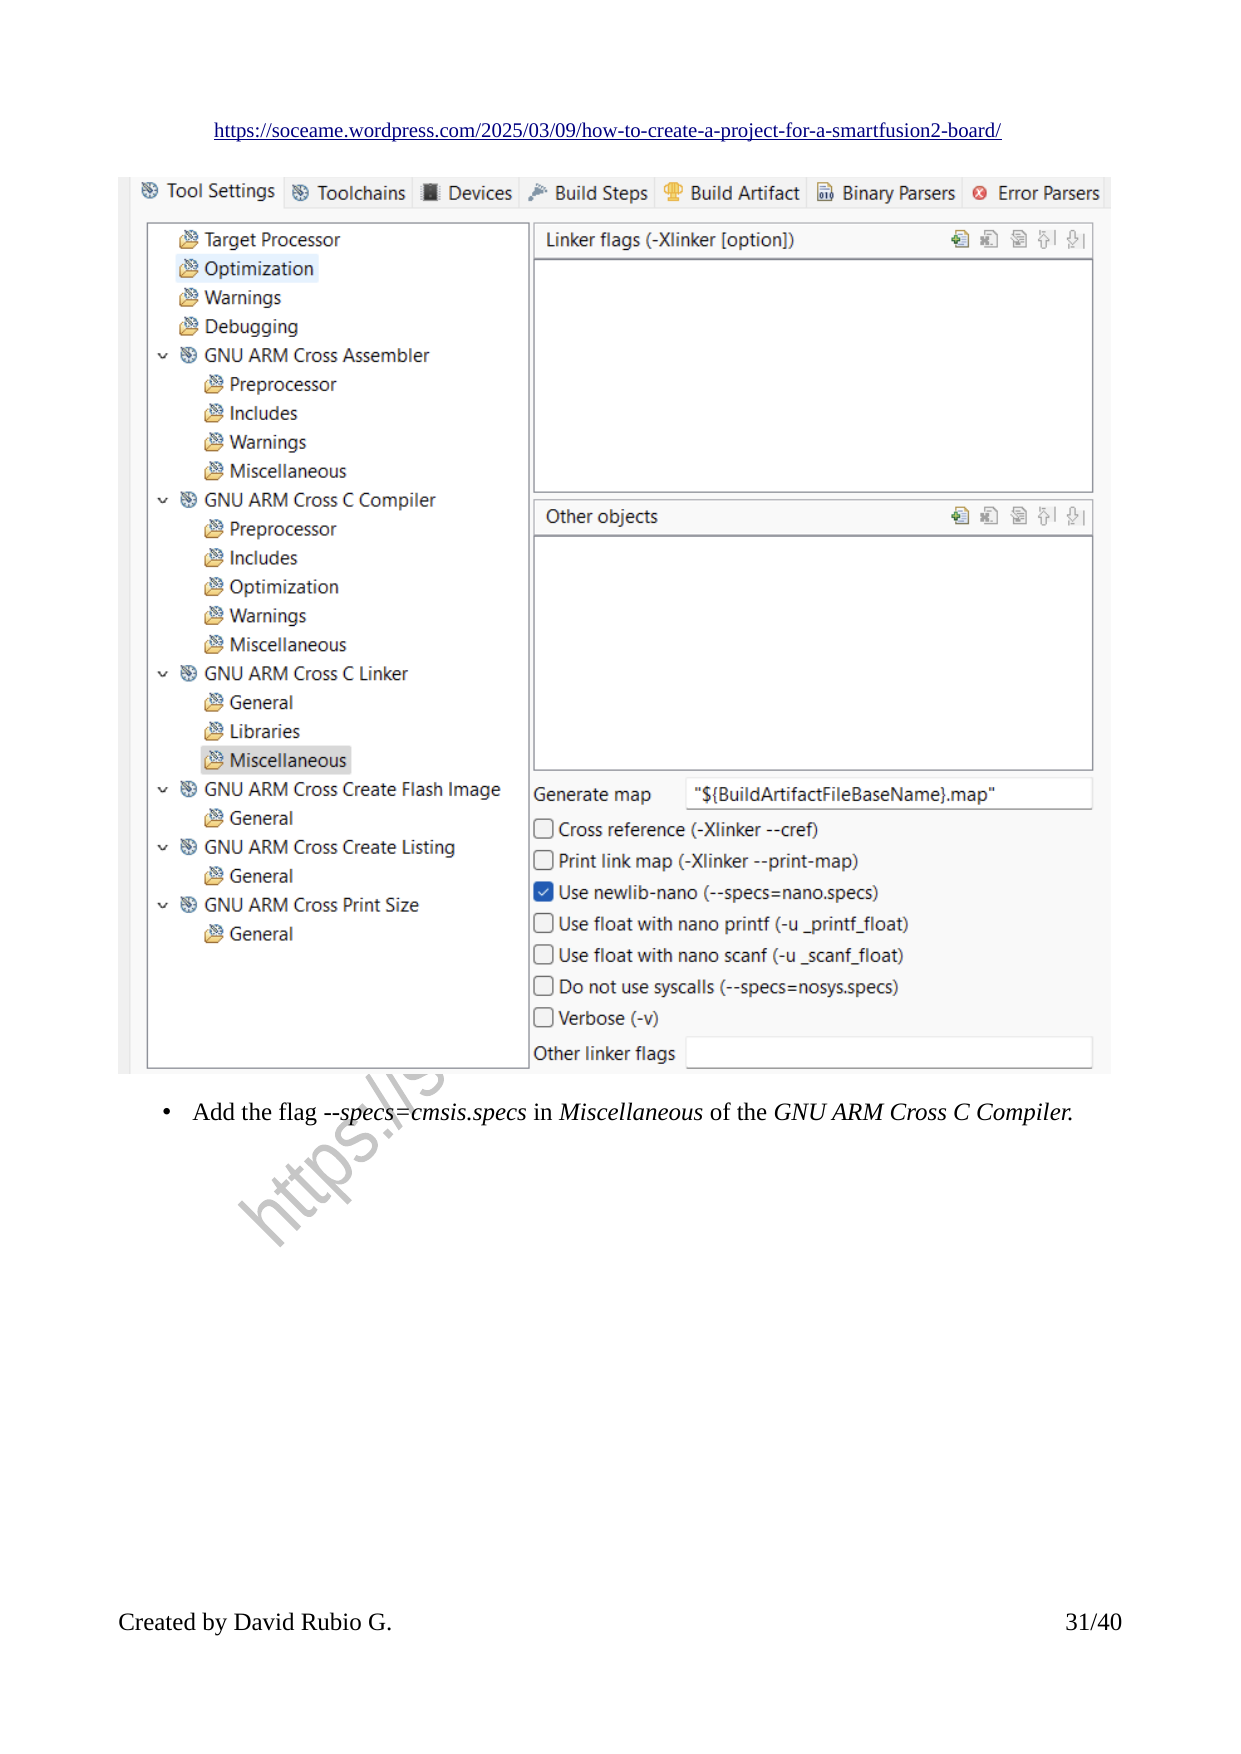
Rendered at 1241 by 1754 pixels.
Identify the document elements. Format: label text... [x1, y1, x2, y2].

list Add the flag --specs=cmsis.specs in Miscellaneous of the GNU ARM Cross C Compiler. [385, 1097, 1122, 1126]
picture [118, 177, 1111, 1074]
list Add the flag --specs=cmsis.specs in Miscellaneous of the GNU ARM Cross C Compiler. [162, 1097, 395, 1126]
